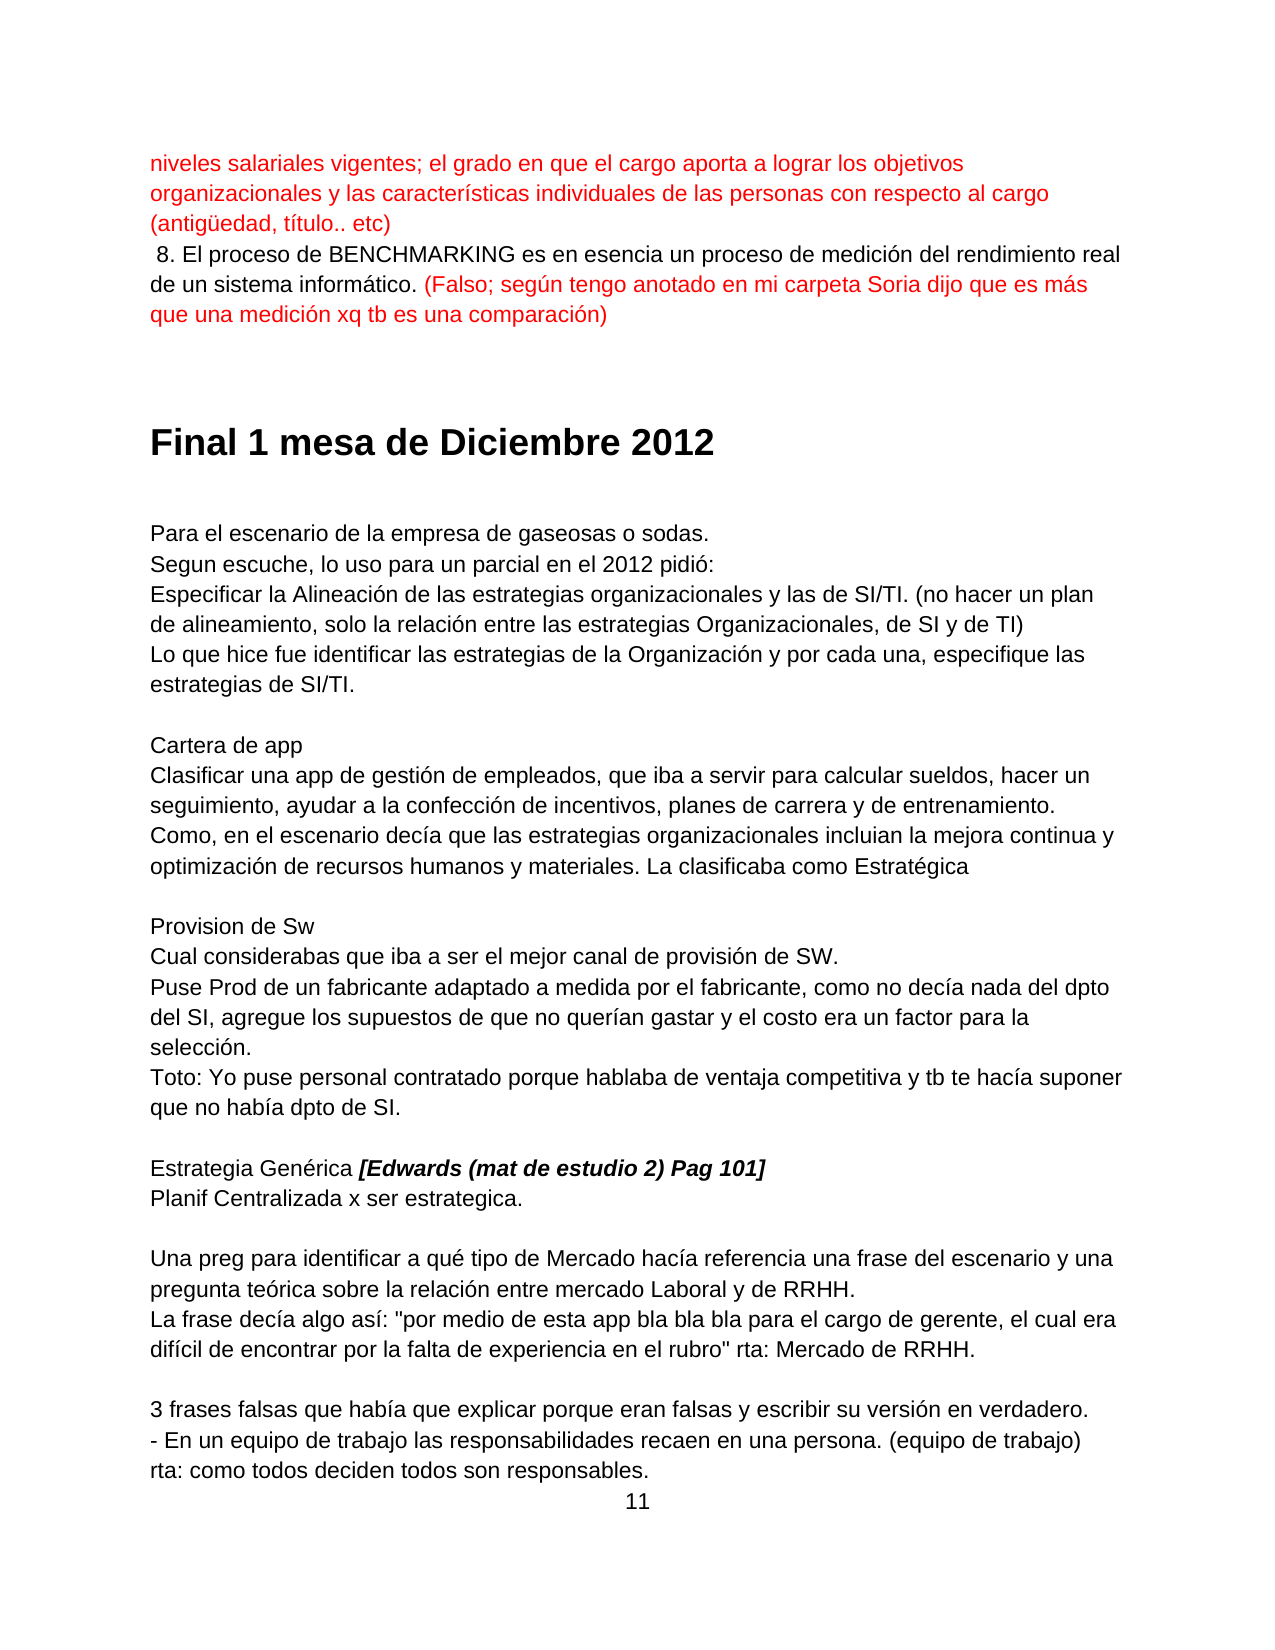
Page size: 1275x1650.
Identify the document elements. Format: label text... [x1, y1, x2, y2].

text Especificar la Alineación de las estrategias organizacionales y las de SI/TI. (no hacer un plan de alineamiento, solo la relación entre las estrategias Organizacionales, de SI y de TI) [150, 581, 1125, 637]
text Provision de Sw [150, 913, 1125, 939]
text Lo que hice fue identificar las estrategias de la Organización y por cada una, especifique las estrategias de SI/TI. [150, 641, 1125, 698]
text Para el escenario de la empresa de gaseosas o sodas. [150, 520, 1125, 547]
text Cual considerabas que iba a ser el mejor canal de provisión de SW. [150, 943, 1125, 970]
text niveles salariales vigentes; el grado en que el cargo aporta a lograr los objetivos organizacionales y las características individuales de las personas con respecto al cargo (antigüedad, título.. etc) [150, 150, 1125, 237]
text 8. El proceso de BENCHMARKING es en esencia un proceso de medición del rendimiento real de un sistema informático. (Falso; según tengo anotado en mi carpeta Soria dijo que es más que una medición xq tb es una comparación) [150, 241, 1125, 327]
text Segun escuche, lo uso para un parcial en el 2012 pidió: [150, 551, 1125, 577]
text Cartera de app [150, 732, 1125, 758]
text 3 frases falsas que había que explicar porque eran falsas y escribir su versión en verdadero. [150, 1396, 1125, 1423]
text Toto: Yo puse personal contratado porque hablaba de ventaja competitiva y tb te hacía suponer que no había dpto de SI. [150, 1064, 1125, 1121]
text La frase decía algo así: "por medio de esta app bla bla bla para el cargo de gerente, el cual era difícil de encontrar por la falta de experiencia en el rubro" rta: Mercado de RRHH. [150, 1306, 1125, 1362]
text Puse Prod de un fabricante adaptado a medida por el fabricante, como no decía nada del dpto del SI, agregue los supuestos de que no querían gastar y el costo era un factor para la selección. [150, 973, 1125, 1060]
text Una preg para identificar a qué tipo de Mercado hacía referencia una frase del escenario y una pregunta teórica sobre la relación entre mercado Laboral y de RRHH. [150, 1245, 1125, 1302]
text Estrategia Genérica [Edwards (mat de estudio 2) Pag 101] [150, 1155, 1125, 1181]
subtitle Final 1 mesa de Diciembre 2012 [150, 420, 1125, 463]
text Planif Centralizada x ser estrategica. [150, 1185, 1125, 1211]
text Como, en el escenario decía que las estrategias organizacionales incluian la mejora continua y optimización de recursos humanos y materiales. La clasificaba como Estratégica [150, 822, 1125, 879]
text - En un equipo de trabajo las responsabilidades recaen en una persona. (equipo de trabajo) [150, 1427, 1125, 1453]
text Clasificar una app de gestión de empleados, que iba a servir para calcular sueldos, hacer un seguimiento, ayudar a la confección de incentivos, planes de carrera y de entrenamiento. [150, 762, 1125, 819]
text rta: como todos deciden todos son responsables. [150, 1457, 1125, 1483]
